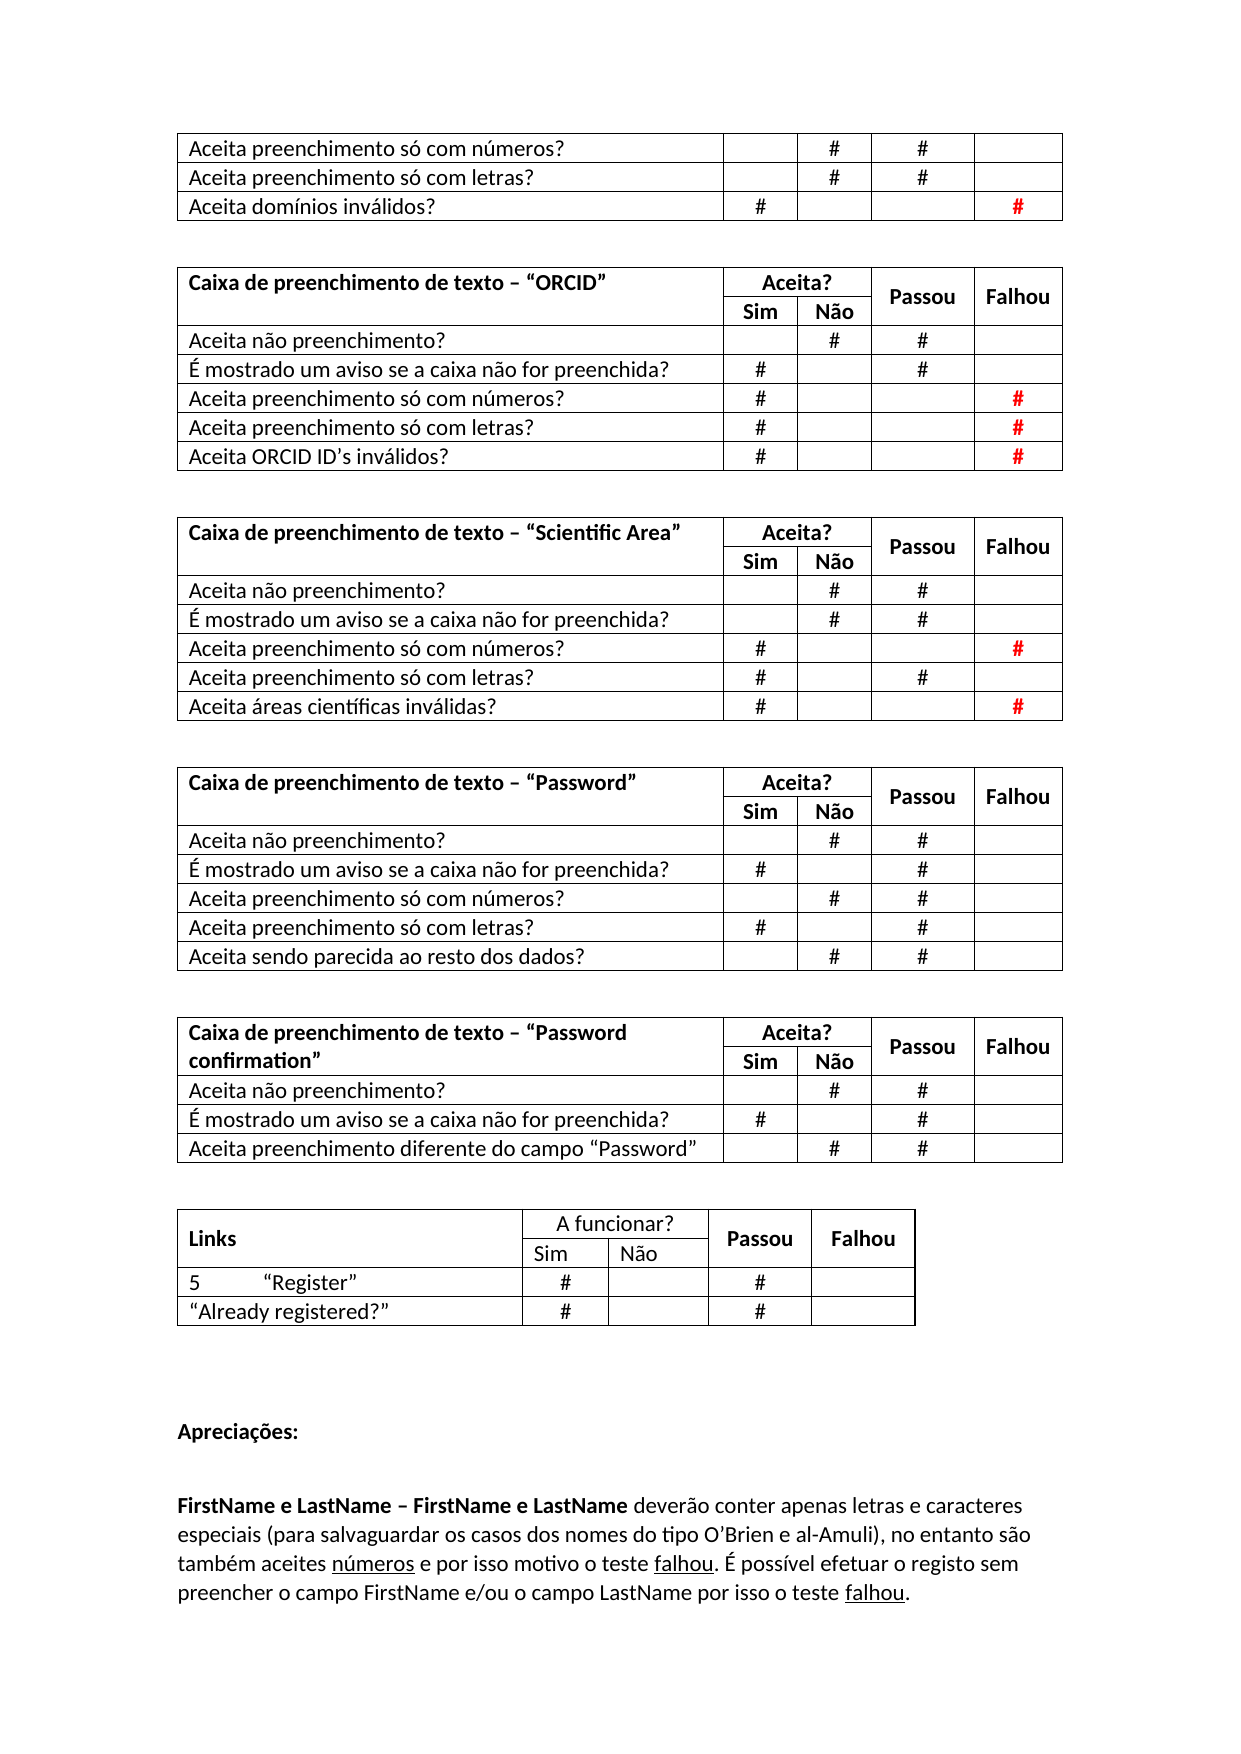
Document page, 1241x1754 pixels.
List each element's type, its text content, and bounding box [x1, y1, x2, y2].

table_cell # [709, 1268, 811, 1296]
table_cell É mostrado um aviso se a caixa não for preenchida? [178, 1105, 723, 1133]
table_header A funcionar? [523, 1210, 708, 1238]
table_cell “Already registered?” [178, 1297, 522, 1325]
table_cell Sim [724, 797, 797, 825]
text FirstName e LastName – FirstName e LastName deverão conter apenas letras e caracteres especiais (para salvaguardar os casos dos nomes do tipo O’Brien e al-Amuli), no entanto são também aceites números e por isso motivo o teste falhou. É possível efetuar o registo sem preencher o campo FirstName e/ou o campo LastName por isso o teste falhou. [177, 1491, 1063, 1606]
table_cell # [724, 413, 797, 441]
table_cell Não [798, 297, 871, 325]
table_cell # [724, 192, 797, 220]
table_cell [975, 355, 1062, 383]
table_cell [975, 1105, 1062, 1133]
table_header Passou [872, 268, 974, 325]
table_cell É mostrado um aviso se a caixa não for preenchida? [178, 605, 723, 633]
table_cell # [872, 884, 974, 912]
table_cell Aceita preenchimento diferente do campo “Password” [178, 1134, 723, 1162]
table_cell # [872, 326, 974, 354]
table_cell [724, 134, 797, 162]
table_header Passou [872, 1018, 974, 1075]
table_cell [975, 134, 1062, 162]
table_cell Não [798, 1047, 871, 1075]
table_cell # [724, 634, 797, 662]
table_cell [975, 326, 1062, 354]
table_cell Aceita não preenchimento? [178, 326, 723, 354]
table_cell # [872, 1076, 974, 1104]
table_cell [975, 163, 1062, 191]
table_cell # [724, 1105, 797, 1133]
table_cell # [724, 384, 797, 412]
table_cell Não [609, 1239, 708, 1267]
table_cell [872, 413, 974, 441]
table_cell # [872, 576, 974, 604]
table_cell Aceita não preenchimento? [178, 826, 723, 854]
table_cell [798, 663, 871, 691]
table_cell [724, 605, 797, 633]
table_cell # [798, 163, 871, 191]
table_cell # [872, 355, 974, 383]
table_cell [798, 1105, 871, 1133]
table_cell # [798, 942, 871, 970]
table_cell # [709, 1297, 811, 1325]
table_cell # [872, 1134, 974, 1162]
table_cell [798, 442, 871, 470]
table_cell # [724, 663, 797, 691]
table_cell [975, 1076, 1062, 1104]
table_cell Não [798, 797, 871, 825]
table_cell [975, 1134, 1062, 1162]
table_cell Sim [724, 547, 797, 575]
table_cell # [872, 134, 974, 162]
table_cell [812, 1297, 914, 1325]
table_cell # [975, 413, 1062, 441]
table_cell Sim [523, 1239, 608, 1267]
table_cell [872, 634, 974, 662]
table_cell Aceita ORCID ID’s inválidos? [178, 442, 723, 470]
table_cell Aceita sendo parecida ao resto dos dados? [178, 942, 723, 970]
table_header Aceita? [724, 268, 871, 296]
table_cell [975, 942, 1062, 970]
table_cell # [798, 1134, 871, 1162]
table_cell Aceita preenchimento só com números? [178, 384, 723, 412]
table_header Falhou [975, 268, 1062, 325]
table_header Passou [872, 518, 974, 575]
table_header Falhou [812, 1210, 914, 1267]
table_cell [872, 192, 974, 220]
table_cell # [724, 913, 797, 941]
table_cell [724, 942, 797, 970]
table_cell # [975, 634, 1062, 662]
table_header Aceita? [724, 518, 871, 546]
table_cell # [724, 442, 797, 470]
table_cell [798, 192, 871, 220]
table_cell [724, 884, 797, 912]
table_cell É mostrado um aviso se a caixa não for preenchida? [178, 855, 723, 883]
table_cell [724, 326, 797, 354]
table_cell # [523, 1268, 608, 1296]
table_cell # [798, 326, 871, 354]
table_cell [724, 826, 797, 854]
table_cell [724, 1076, 797, 1104]
table_cell [975, 826, 1062, 854]
table_header Aceita? [724, 768, 871, 796]
table_cell Aceita não preenchimento? [178, 576, 723, 604]
table_cell # [975, 442, 1062, 470]
table_cell Aceita preenchimento só com letras? [178, 413, 723, 441]
table_cell [812, 1268, 914, 1296]
table_cell # [523, 1297, 608, 1325]
table_cell Aceita preenchimento só com números? [178, 884, 723, 912]
table_cell # [872, 855, 974, 883]
table_cell # [872, 163, 974, 191]
table_cell Aceita áreas científicas inválidas? [178, 692, 723, 720]
table_cell # [872, 913, 974, 941]
table_cell Aceita preenchimento só com números? [178, 134, 723, 162]
table_cell # [872, 1105, 974, 1133]
table_cell [975, 576, 1062, 604]
table_header Caixa de preenchimento de texto – “Password confirmation” [178, 1018, 723, 1075]
table_cell [975, 605, 1062, 633]
table_header Caixa de preenchimento de texto – “Scientific Area” [178, 518, 723, 575]
table_cell [798, 913, 871, 941]
table_cell [975, 913, 1062, 941]
text Apreciações: [177, 1417, 1063, 1474]
table_cell Não [798, 547, 871, 575]
table_cell # [872, 663, 974, 691]
table_cell # [872, 942, 974, 970]
table_cell [798, 384, 871, 412]
table_cell [724, 1134, 797, 1162]
table_cell # [975, 192, 1062, 220]
table_cell # [975, 692, 1062, 720]
table_cell [798, 413, 871, 441]
table_header Caixa de preenchimento de texto – “ORCID” [178, 268, 723, 325]
table_cell # [724, 855, 797, 883]
table_cell [724, 163, 797, 191]
table_cell É mostrado um aviso se a caixa não for preenchida? [178, 355, 723, 383]
table_cell [798, 855, 871, 883]
table_cell # [872, 605, 974, 633]
table_header Falhou [975, 518, 1062, 575]
table_cell # [872, 826, 974, 854]
table_cell # [798, 134, 871, 162]
table_cell Aceita não preenchimento? [178, 1076, 723, 1104]
table_cell “Register” [178, 1268, 522, 1296]
table_header Aceita? [724, 1018, 871, 1046]
table_cell # [975, 384, 1062, 412]
table_cell [609, 1297, 708, 1325]
table_cell # [724, 692, 797, 720]
table_cell # [798, 1076, 871, 1104]
table_cell Sim [724, 1047, 797, 1075]
table_header Passou [872, 768, 974, 825]
table_cell Aceita domínios inválidos? [178, 192, 723, 220]
table_header Falhou [975, 768, 1062, 825]
table_header Passou [709, 1210, 811, 1267]
table_cell [975, 884, 1062, 912]
table_cell [798, 634, 871, 662]
table_cell # [798, 605, 871, 633]
table_header Links [178, 1210, 522, 1267]
table_cell # [724, 355, 797, 383]
table_cell Aceita preenchimento só com letras? [178, 663, 723, 691]
table_cell # [798, 576, 871, 604]
table_cell # [798, 826, 871, 854]
table_cell [975, 663, 1062, 691]
table_header Falhou [975, 1018, 1062, 1075]
table_cell [724, 576, 797, 604]
table_cell Sim [724, 297, 797, 325]
table_cell Aceita preenchimento só com letras? [178, 913, 723, 941]
table_cell [872, 442, 974, 470]
table_header Caixa de preenchimento de texto – “Password” [178, 768, 723, 825]
table_cell [798, 692, 871, 720]
table_cell [872, 384, 974, 412]
table_cell Aceita preenchimento só com letras? [178, 163, 723, 191]
table_cell [798, 355, 871, 383]
table_cell [975, 855, 1062, 883]
table_cell # [798, 884, 871, 912]
table_cell [609, 1268, 708, 1296]
table_cell [872, 692, 974, 720]
table_cell Aceita preenchimento só com números? [178, 634, 723, 662]
